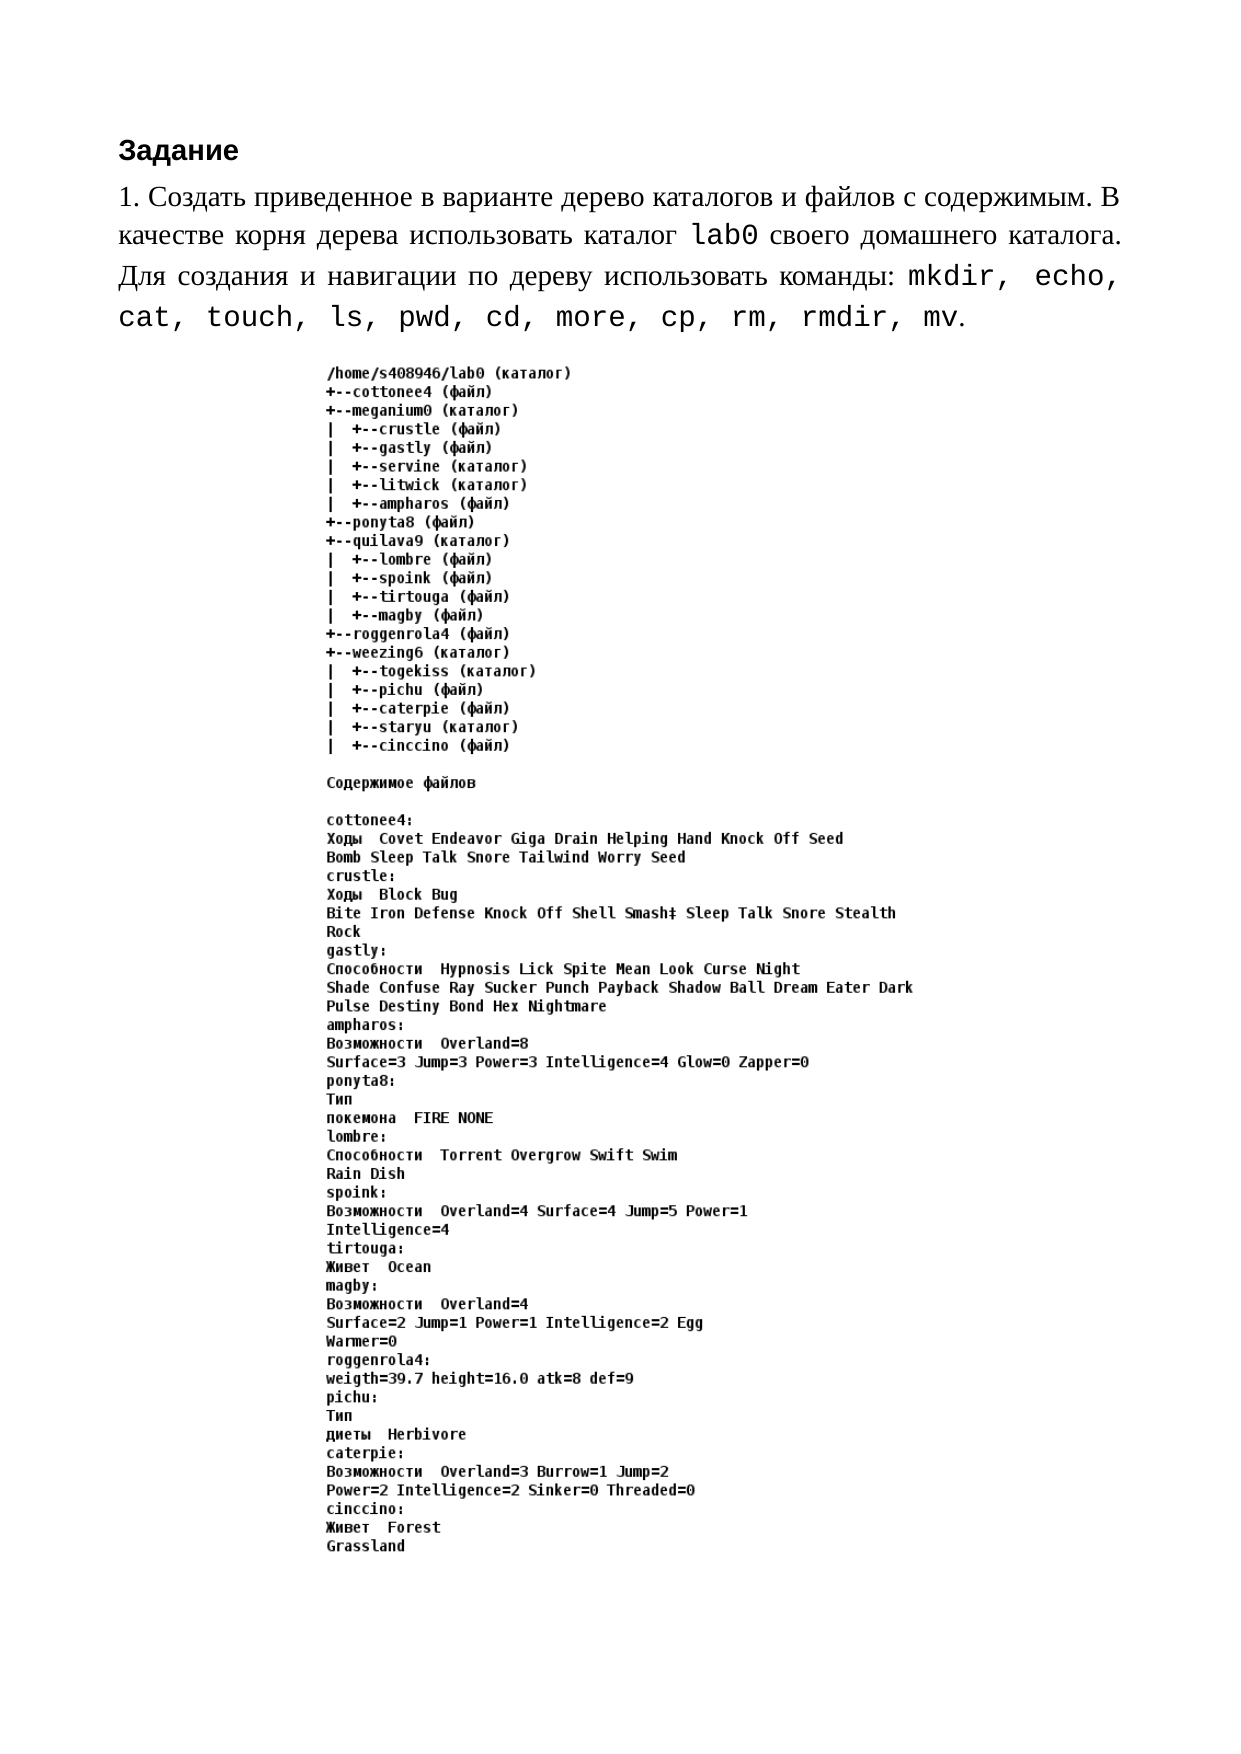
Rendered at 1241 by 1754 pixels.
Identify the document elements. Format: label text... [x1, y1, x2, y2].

subtitle Задание [118, 133, 1122, 166]
picture [323, 361, 917, 1559]
text 1. Создать приведенное в варианте дерево каталогов и файлов с содержимым. В качестве корня дерева использовать каталог lab0 своего домашнего каталога. Для создания и навигации по дереву использовать команды: mkdir, echo, cat, touch, ls, pwd, cd, more, cp, rm, rmdir, mv. [118, 179, 1122, 335]
